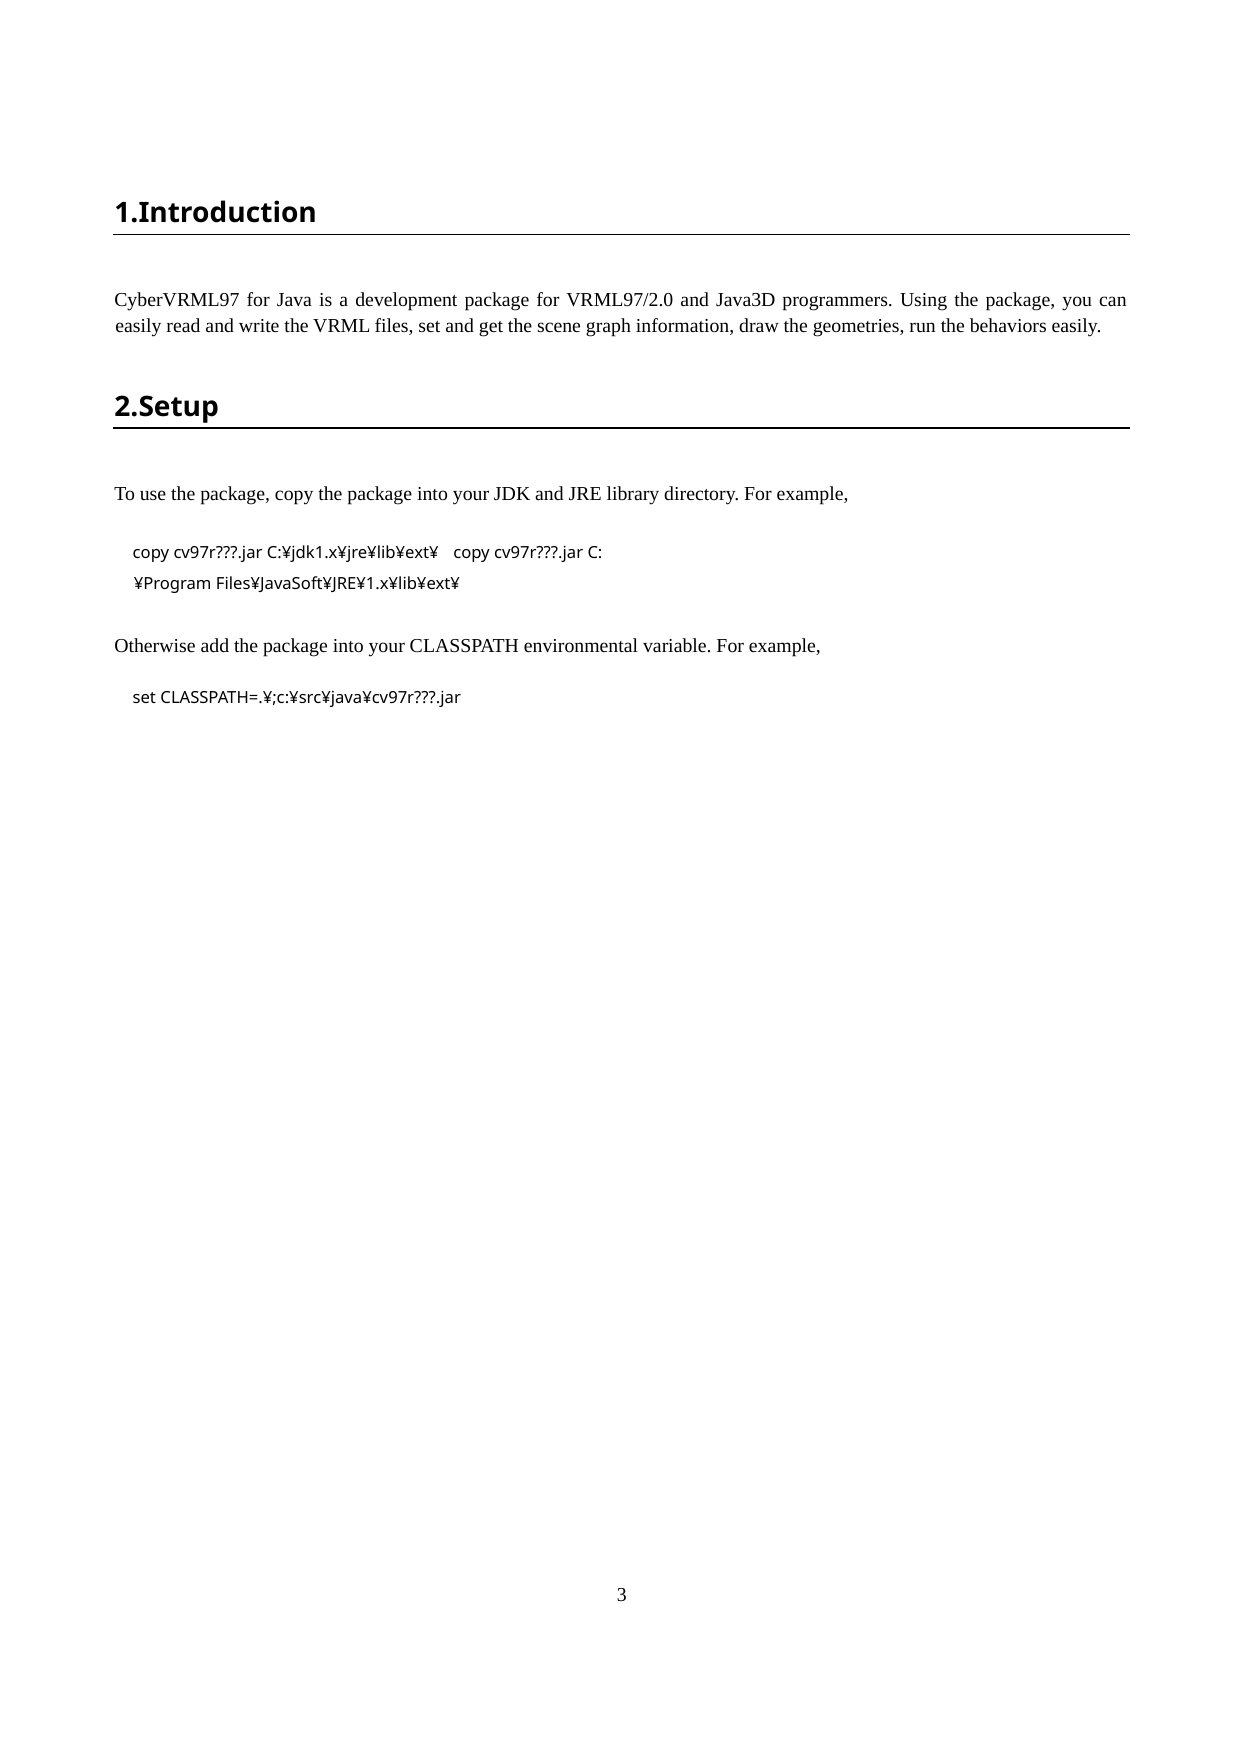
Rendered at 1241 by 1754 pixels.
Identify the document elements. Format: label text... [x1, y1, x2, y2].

text To use the package, copy the package into your JDK and JRE library directory. For example, [114, 482, 1129, 504]
text CyberVRML97 for Java is a development package for VRML97/2.0 and Java3D programmers. Using the package, you can easily read and write the VRML files, set and get the scene graph information, draw the geometries, run the behaviors easily. [114, 288, 1129, 337]
text Otherwise add the package into your CLASSPATH environmental variable. For example, [114, 634, 1129, 657]
subtitle 1.Introduction [114, 192, 1129, 231]
text set CLASSPATH=.¥;c:¥src¥java¥cv97r???.jar [132, 686, 603, 708]
subtitle 2.Setup [114, 386, 1129, 424]
text copy cv97r???.jar C:¥jdk1.x¥jre¥lib¥ext¥ copy cv97r???.jar C:¥Program Files¥JavaSoft¥JRE¥1.x¥lib¥ext¥ [132, 540, 676, 594]
